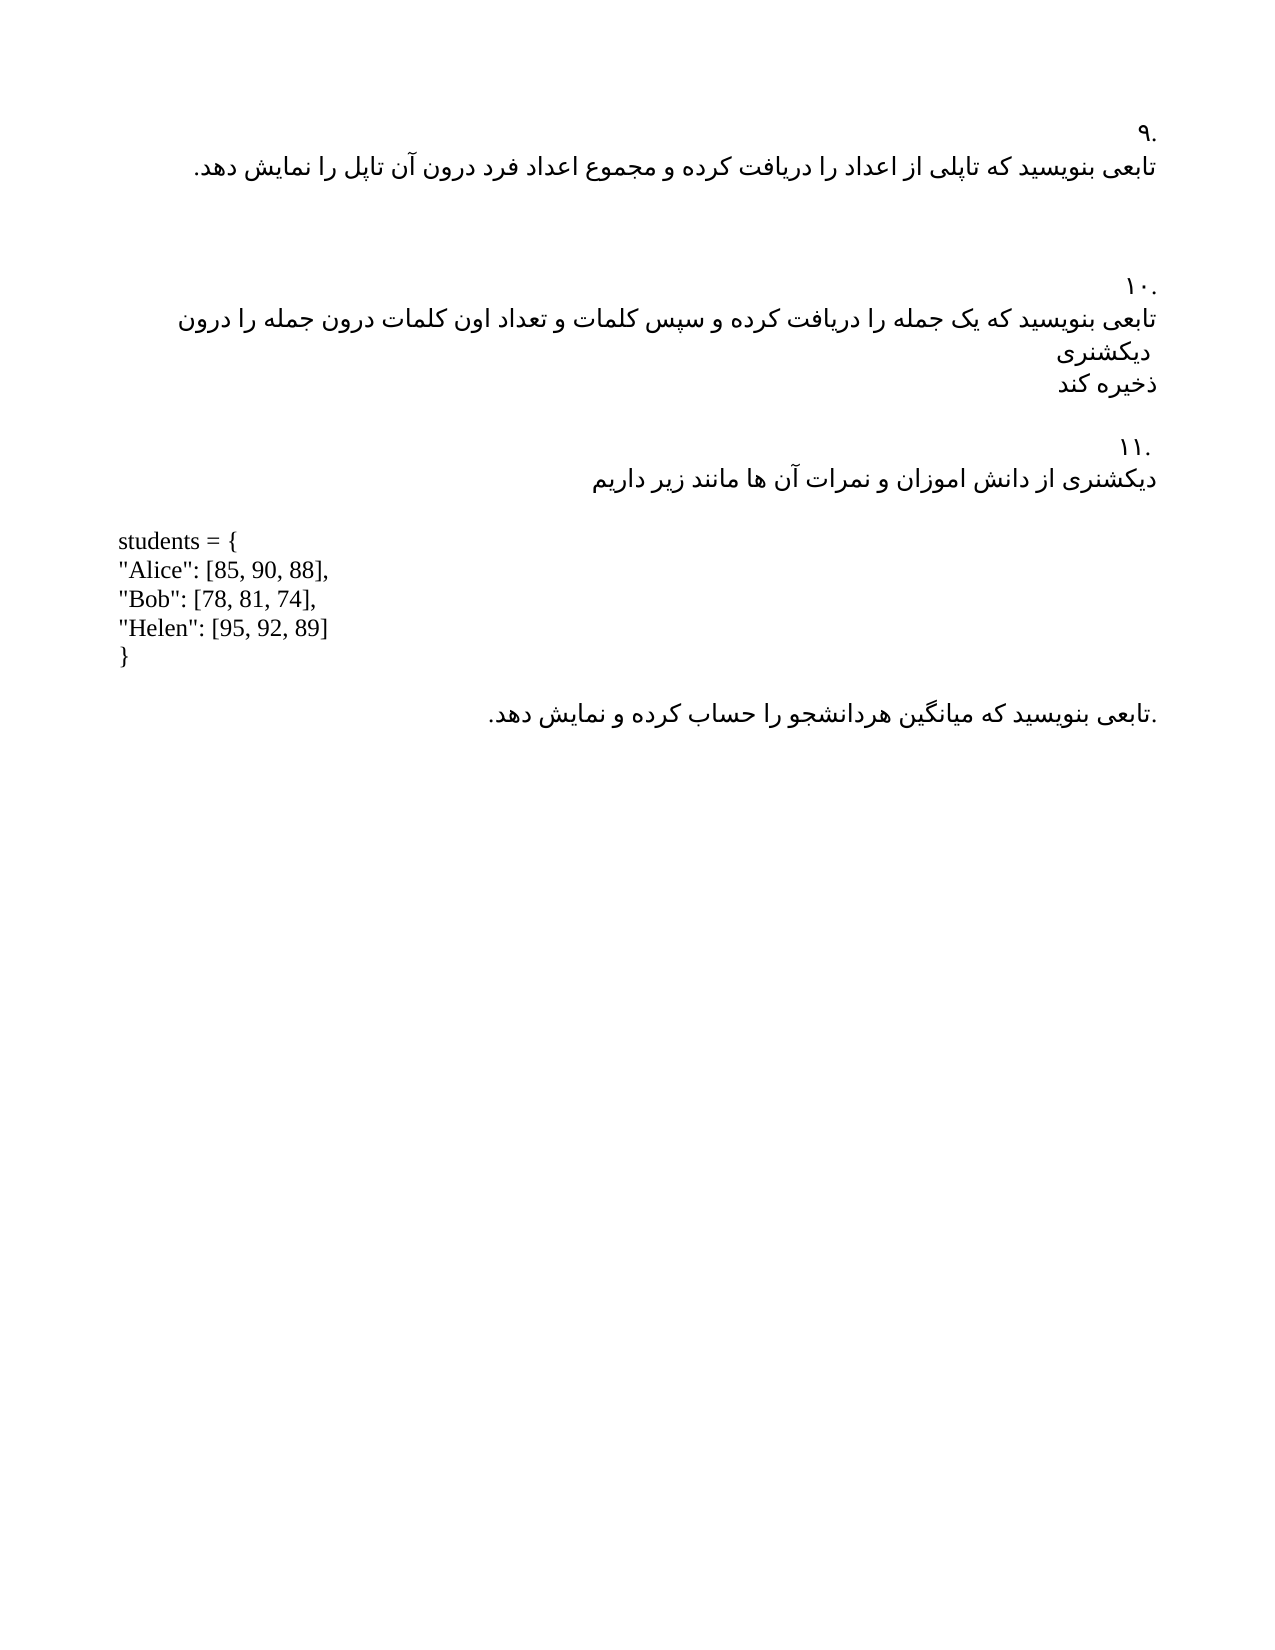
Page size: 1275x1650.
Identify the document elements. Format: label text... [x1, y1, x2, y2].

text دیکشنری از دانش اموزان و نمرات آن ها مانند زیر داریم [118, 465, 1157, 498]
text .تابعی بنویسید که تاپلی از اعداد را دریافت کرده و مجموع اعداد فرد درون آن تاپل را نمایش دهد [118, 152, 1157, 185]
text ۱۰. [118, 271, 1157, 305]
text "Bob": [78, 81, 74], [118, 584, 1157, 613]
text } [118, 641, 1157, 670]
text تابعی بنویسید که یک جمله را دریافت کرده و سپس کلمات و تعداد اون کلمات درون جمله را درون دیکشنری [118, 305, 1157, 370]
text "Alice": [85, 90, 88], [118, 555, 1157, 584]
text .تابعی بنویسید که میانگین هردانشجو را حساب کرده و نمایش دهد. [118, 699, 1157, 732]
text students = { [118, 526, 1157, 555]
text ذخیره کند [118, 370, 1157, 403]
text ۱۱. [118, 432, 1157, 465]
text "Helen": [95, 92, 89] [118, 613, 1157, 641]
text ۹. [118, 118, 1157, 152]
